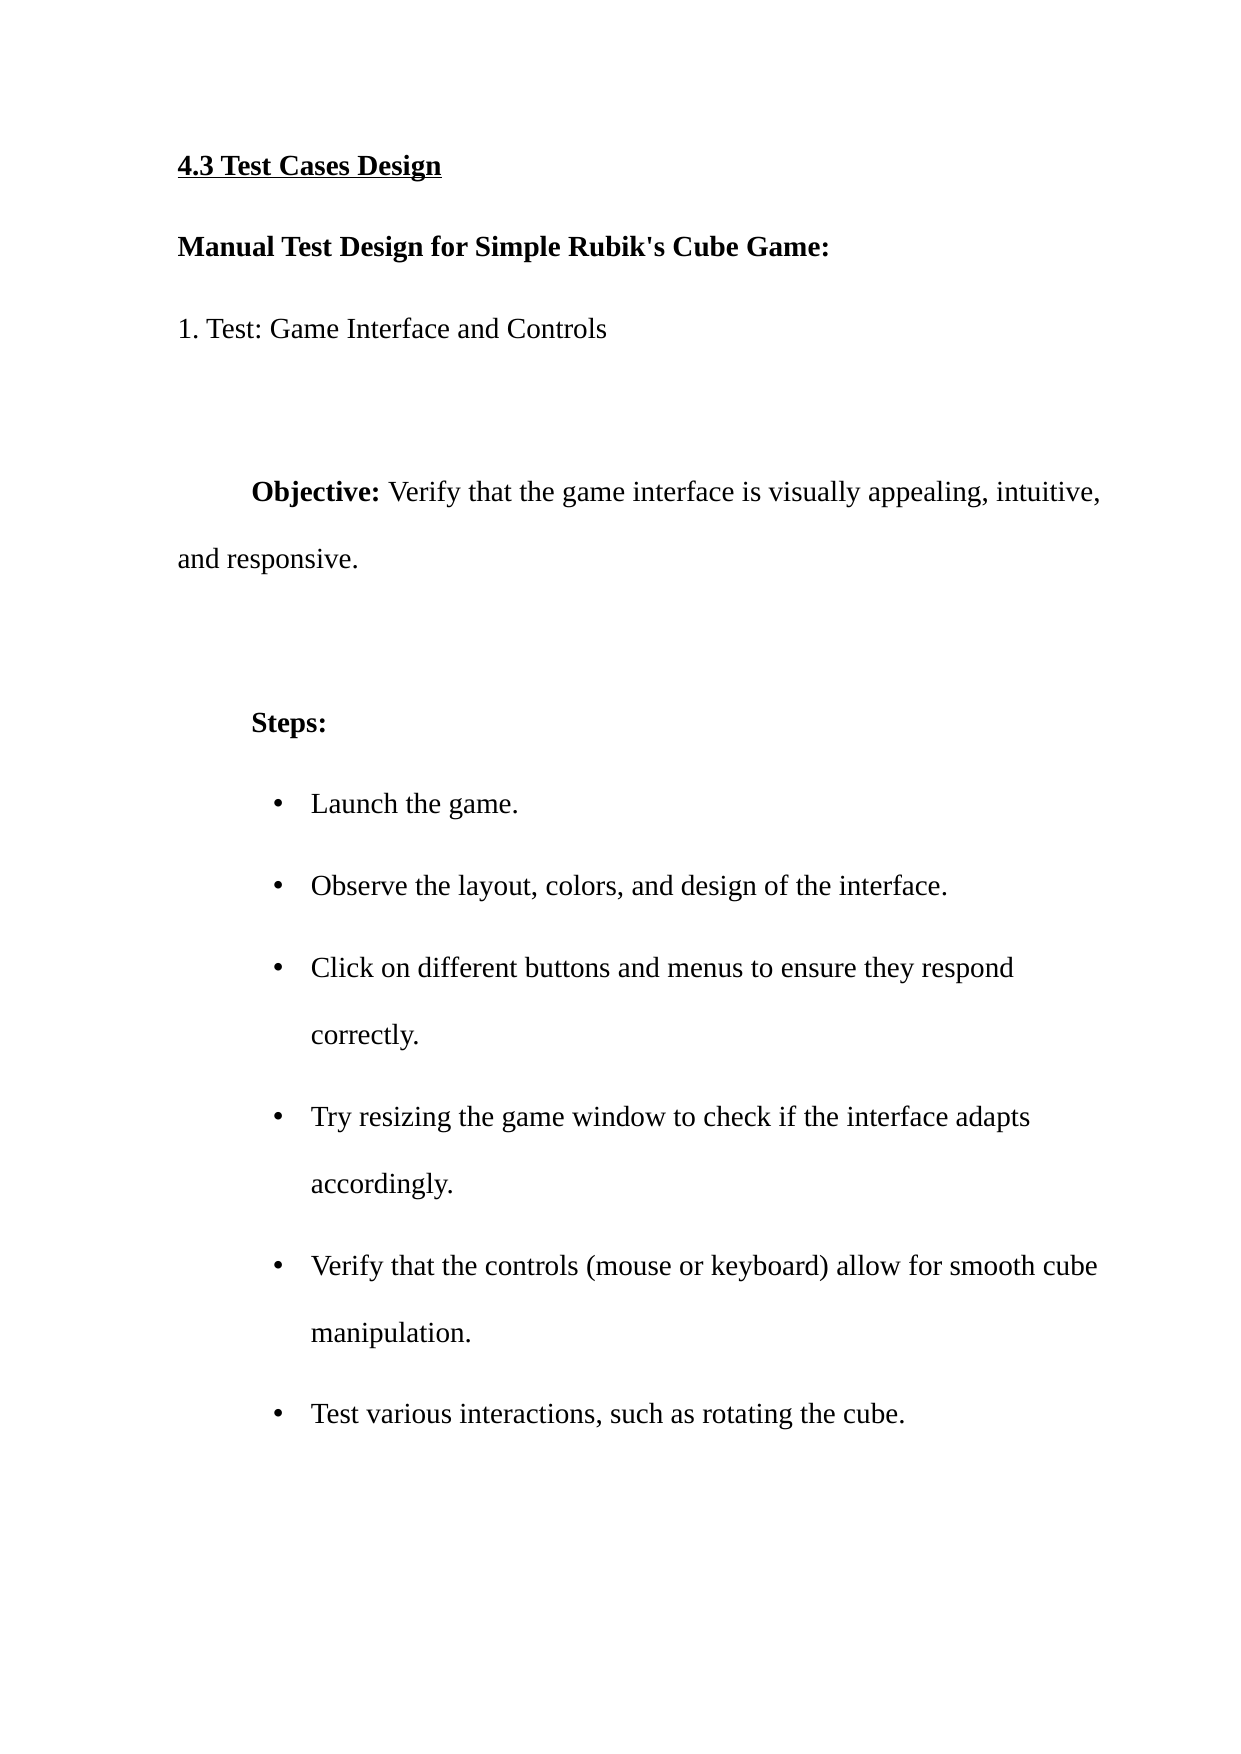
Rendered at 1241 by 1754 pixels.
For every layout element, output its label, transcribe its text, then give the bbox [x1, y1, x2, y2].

list Launch the game. [273, 786, 1122, 820]
text 1. Test: Game Interface and Controls [177, 311, 1122, 344]
list Click on different buttons and menus to ensure they respond correctly. [273, 950, 1122, 1051]
text 4.3 Test Cases Design [177, 148, 1122, 181]
list Verify that the controls (mouse or keyboard) allow for smooth cube manipulation. [273, 1248, 1122, 1348]
text Objective: Verify that the game interface is visually appealing, intuitive, and responsive. [177, 474, 1122, 575]
list Try resizing the game window to check if the interface adapts accordingly. [273, 1099, 1122, 1200]
text Manual Test Design for Simple Rubik's Cube Game: [177, 229, 1122, 263]
text Steps: [177, 705, 1122, 738]
list Test various interactions, such as rotating the cube. [273, 1397, 1122, 1430]
list Observe the layout, colors, and design of the interface. [273, 868, 1122, 902]
